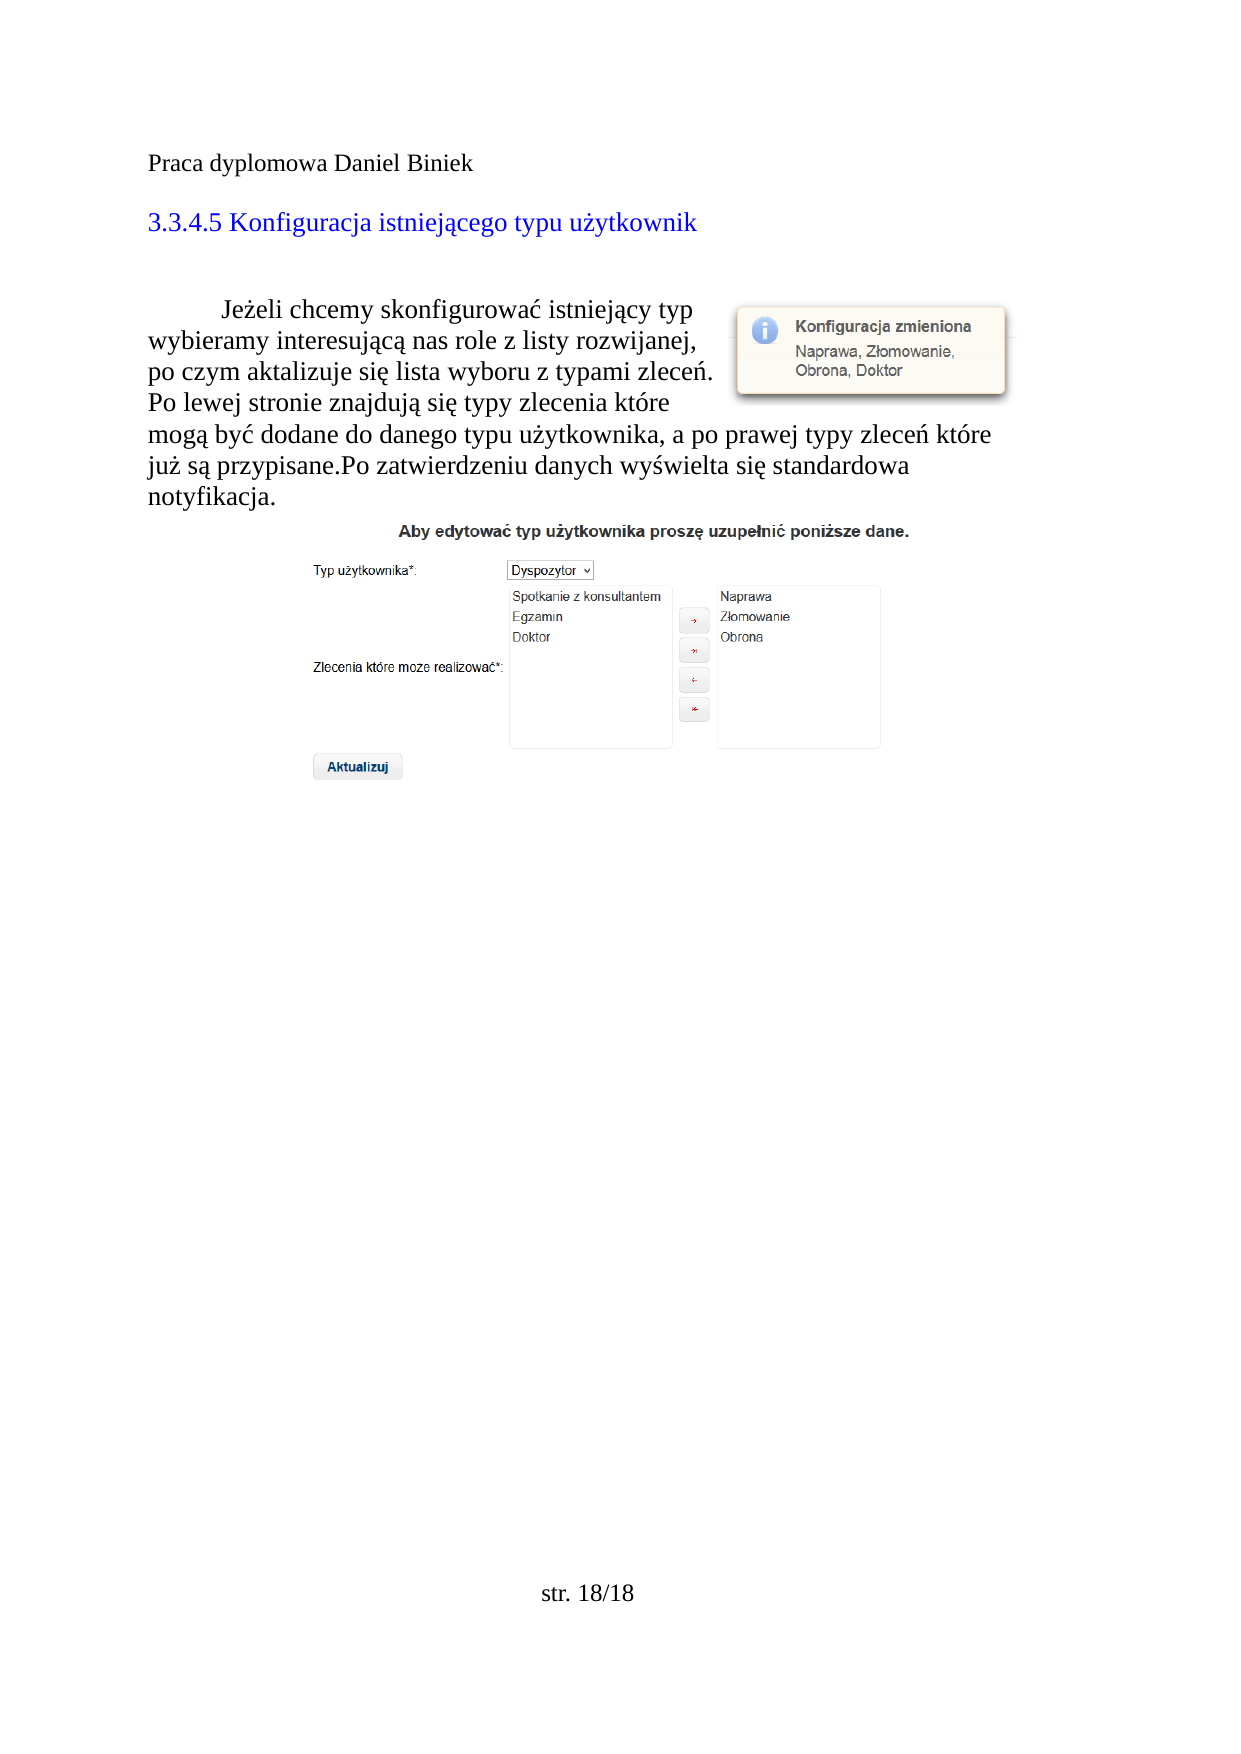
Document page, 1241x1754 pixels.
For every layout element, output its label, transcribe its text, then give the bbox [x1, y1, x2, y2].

picture [286, 504, 934, 810]
text Jeżeli chcemy skonfigurować istniejący typ wybieramy interesującą nas role z listy rozwijanej, po czym aktalizuje się lista wyboru z typami zleceń. Po lewej stronie znajdują się typy zlecenia które mogą być dodane do danego typu użytkownika, a po prawej typy zleceń które już są przypisane.Po zatwierdzeniu danych wyświelta się standardowa notyfikacja. [148, 293, 1028, 511]
picture [728, 299, 1017, 406]
subtitle 3.3.4.5 Konfiguracja istniejącego typu użytkownik [148, 206, 1028, 237]
